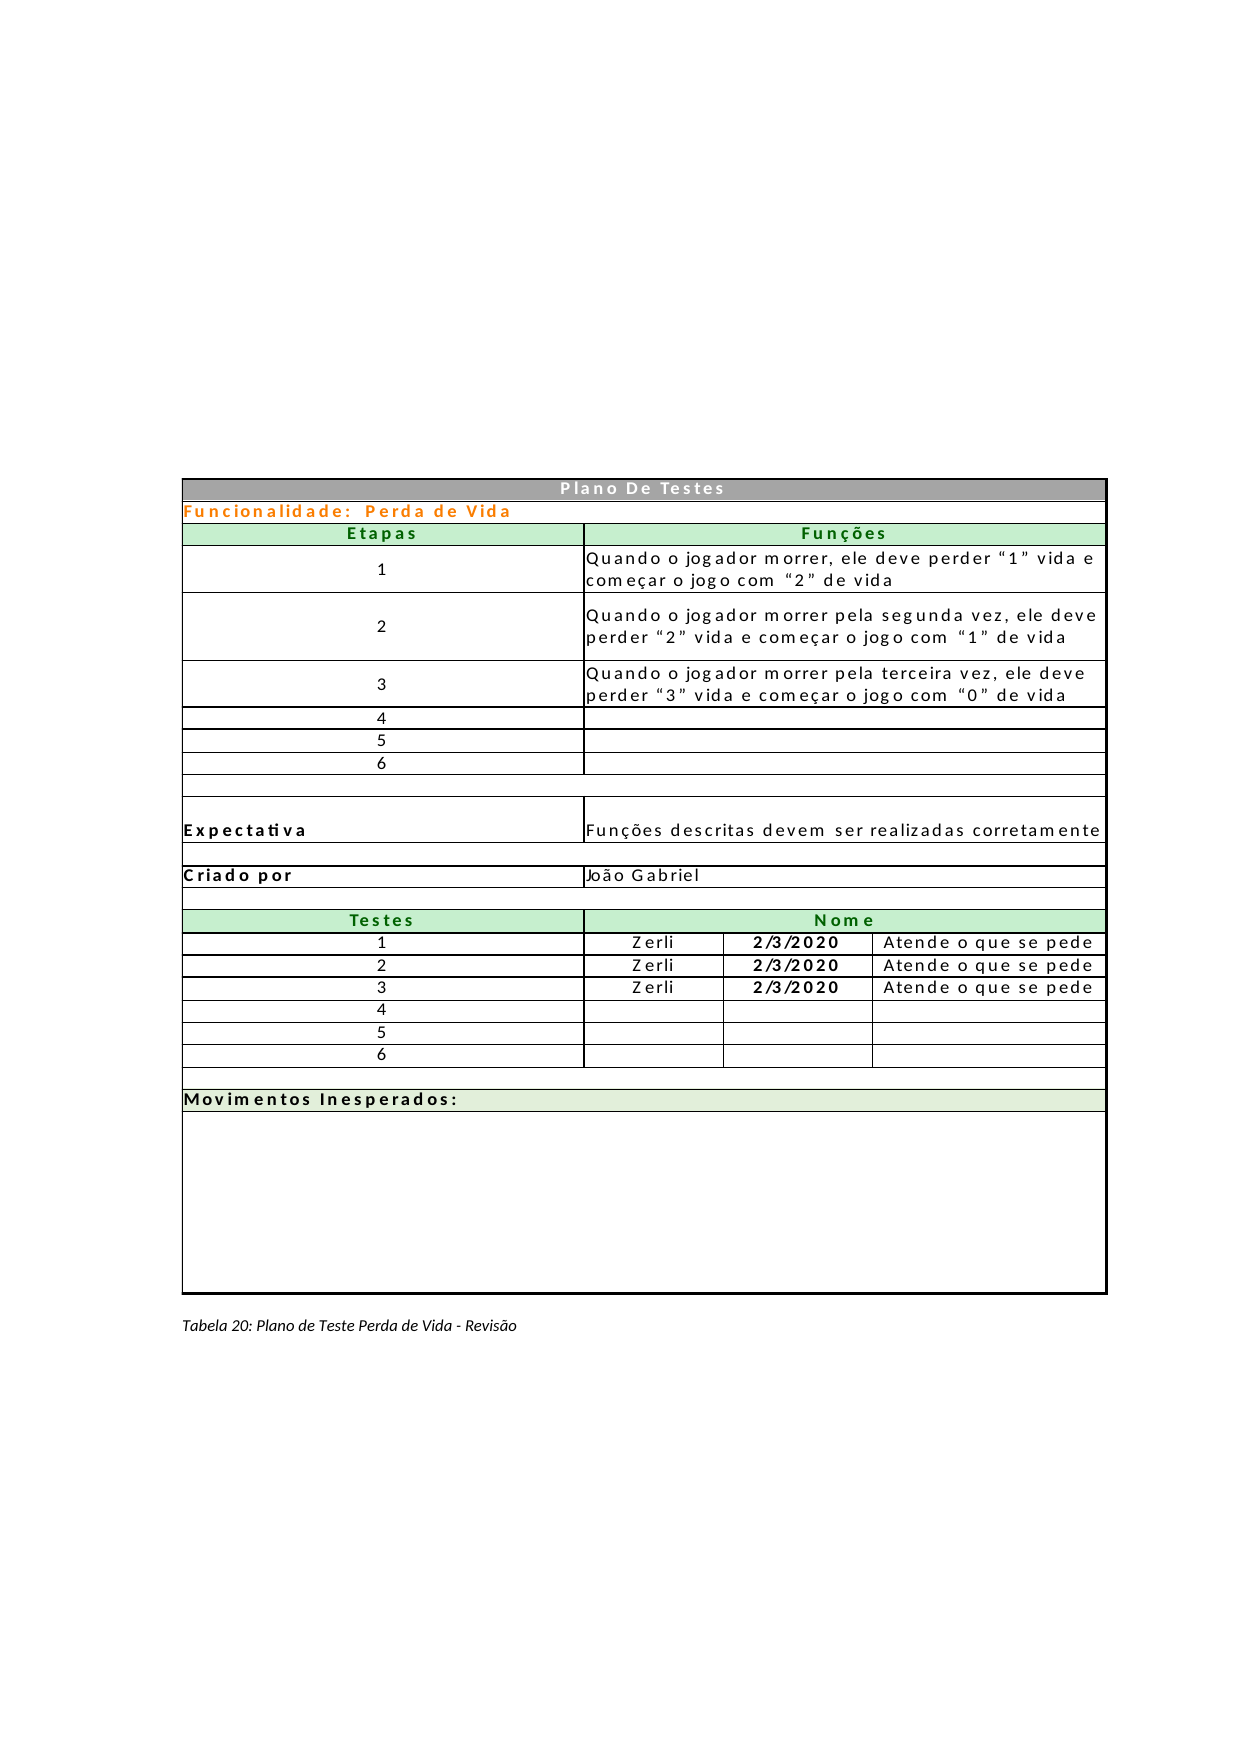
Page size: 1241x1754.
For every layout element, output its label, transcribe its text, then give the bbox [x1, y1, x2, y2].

text Tabela 20: Plano de Teste Perda de Vida - Revisão [182, 1316, 1117, 1336]
